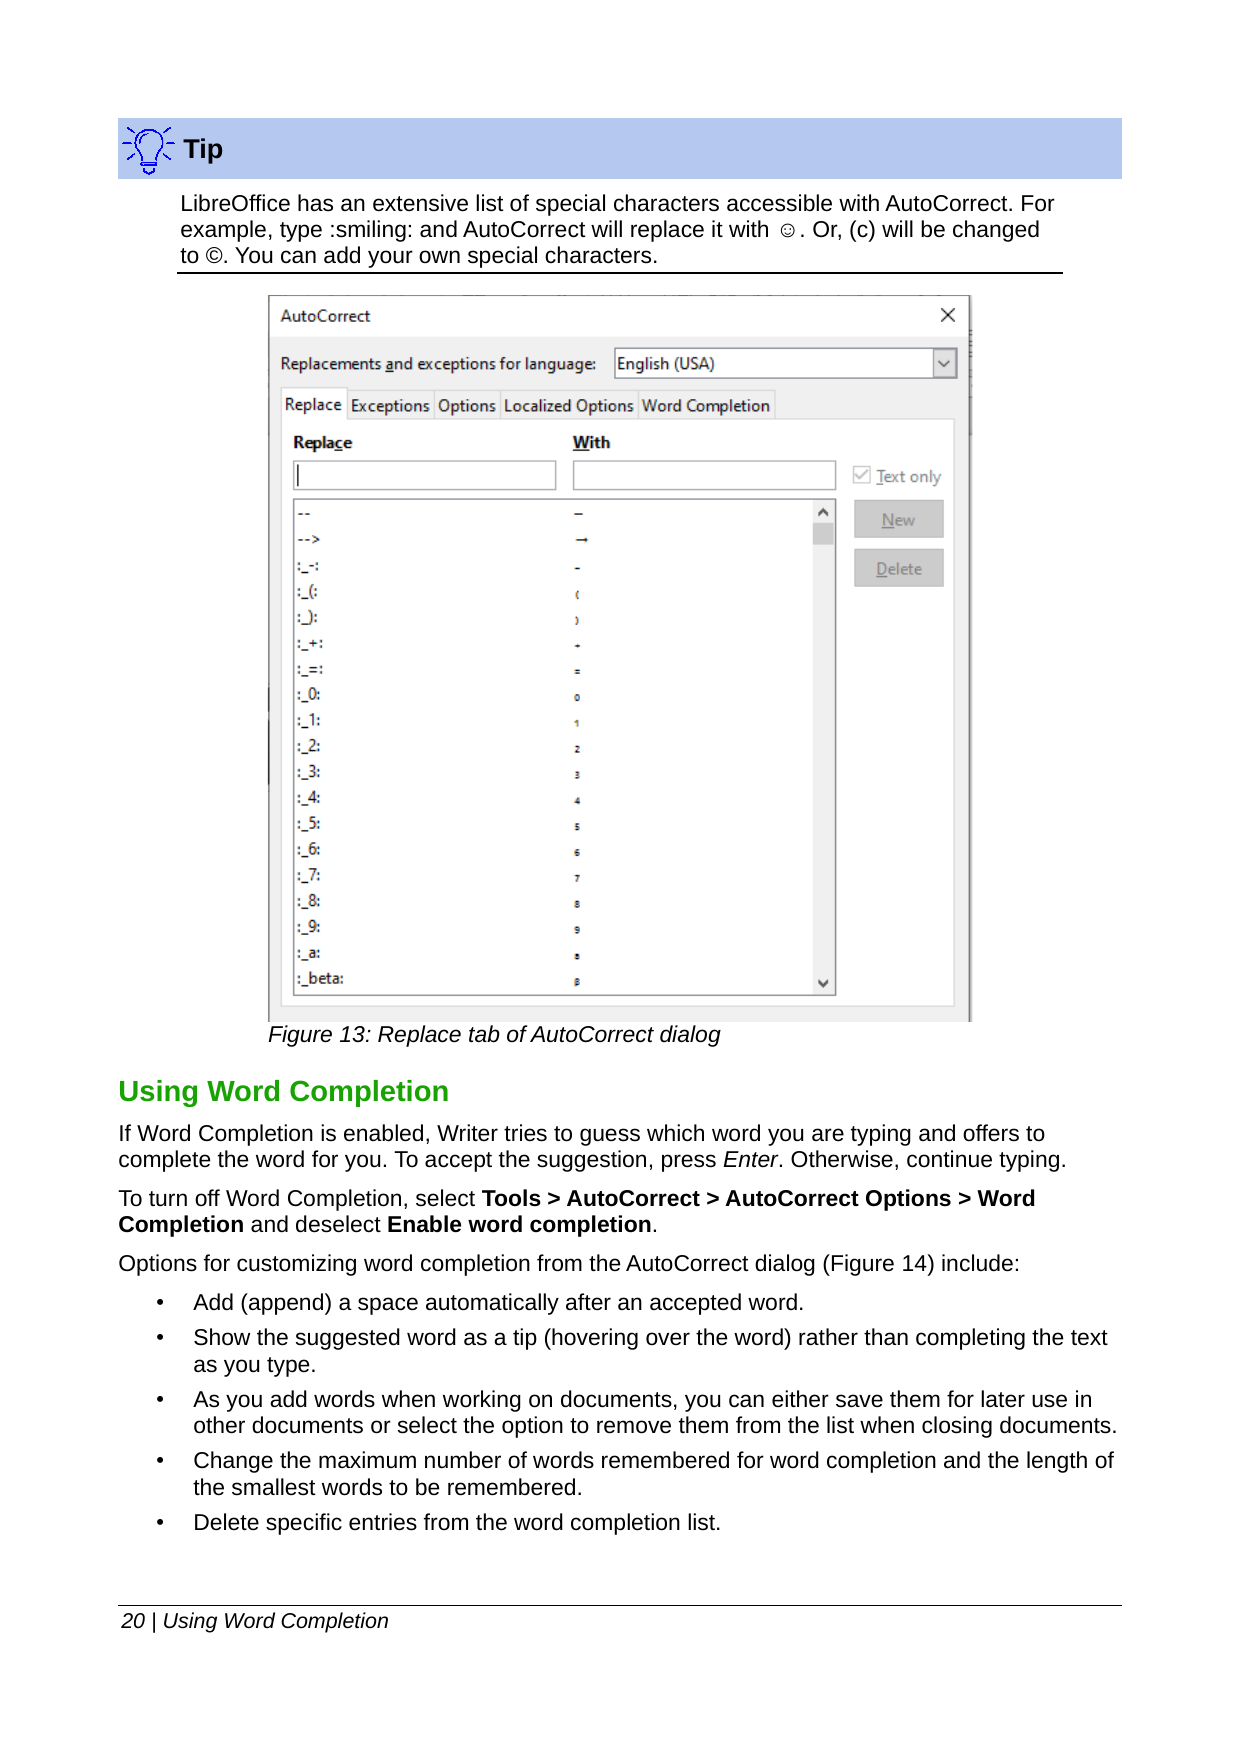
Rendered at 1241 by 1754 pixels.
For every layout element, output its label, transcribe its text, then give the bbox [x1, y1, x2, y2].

subtitle Tip [118, 118, 1122, 179]
text To turn off Word Completion, select Tools > AutoCorrect > AutoCorrect Options > Word Completion and deselect Enable word completion. [118, 1185, 1122, 1238]
list Change the maximum number of words remembered for word completion and the length of the smallest words to be remembered. [156, 1447, 1122, 1500]
text LibreOffice has an extensive list of special characters accessible with AutoCorrect. For example, type :smiling: and AutoCorrect will replace it with ☺. Or, (c) will be changed to ©. You can add your own special characters. [177, 187, 1063, 272]
list Add (append) a space automatically after an accepted word. [156, 1289, 1122, 1315]
list As you add words when working on documents, you can either save them for later use in other documents or select the option to remove them from the list when closing documents. [156, 1386, 1122, 1438]
picture [119, 119, 179, 179]
picture [267, 295, 973, 1022]
text Figure 13: Replace tab of AutoCorrect dialog [268, 1022, 972, 1048]
list Show the suggested word as a tip (hovering over the word) rather than completing the text as you type. [156, 1324, 1122, 1377]
text If Word Completion is enabled, Writer tries to guess which word you are typing and offers to complete the word for you. To accept the suggestion, press Enter. Otherwise, continue typing. [118, 1120, 1122, 1172]
subtitle Using Word Completion [118, 1074, 1122, 1108]
text Options for customizing word completion from the AutoCorrect dialog (Figure 14) include: [118, 1250, 1122, 1276]
list Delete specific entries from the word completion list. [156, 1509, 1122, 1535]
